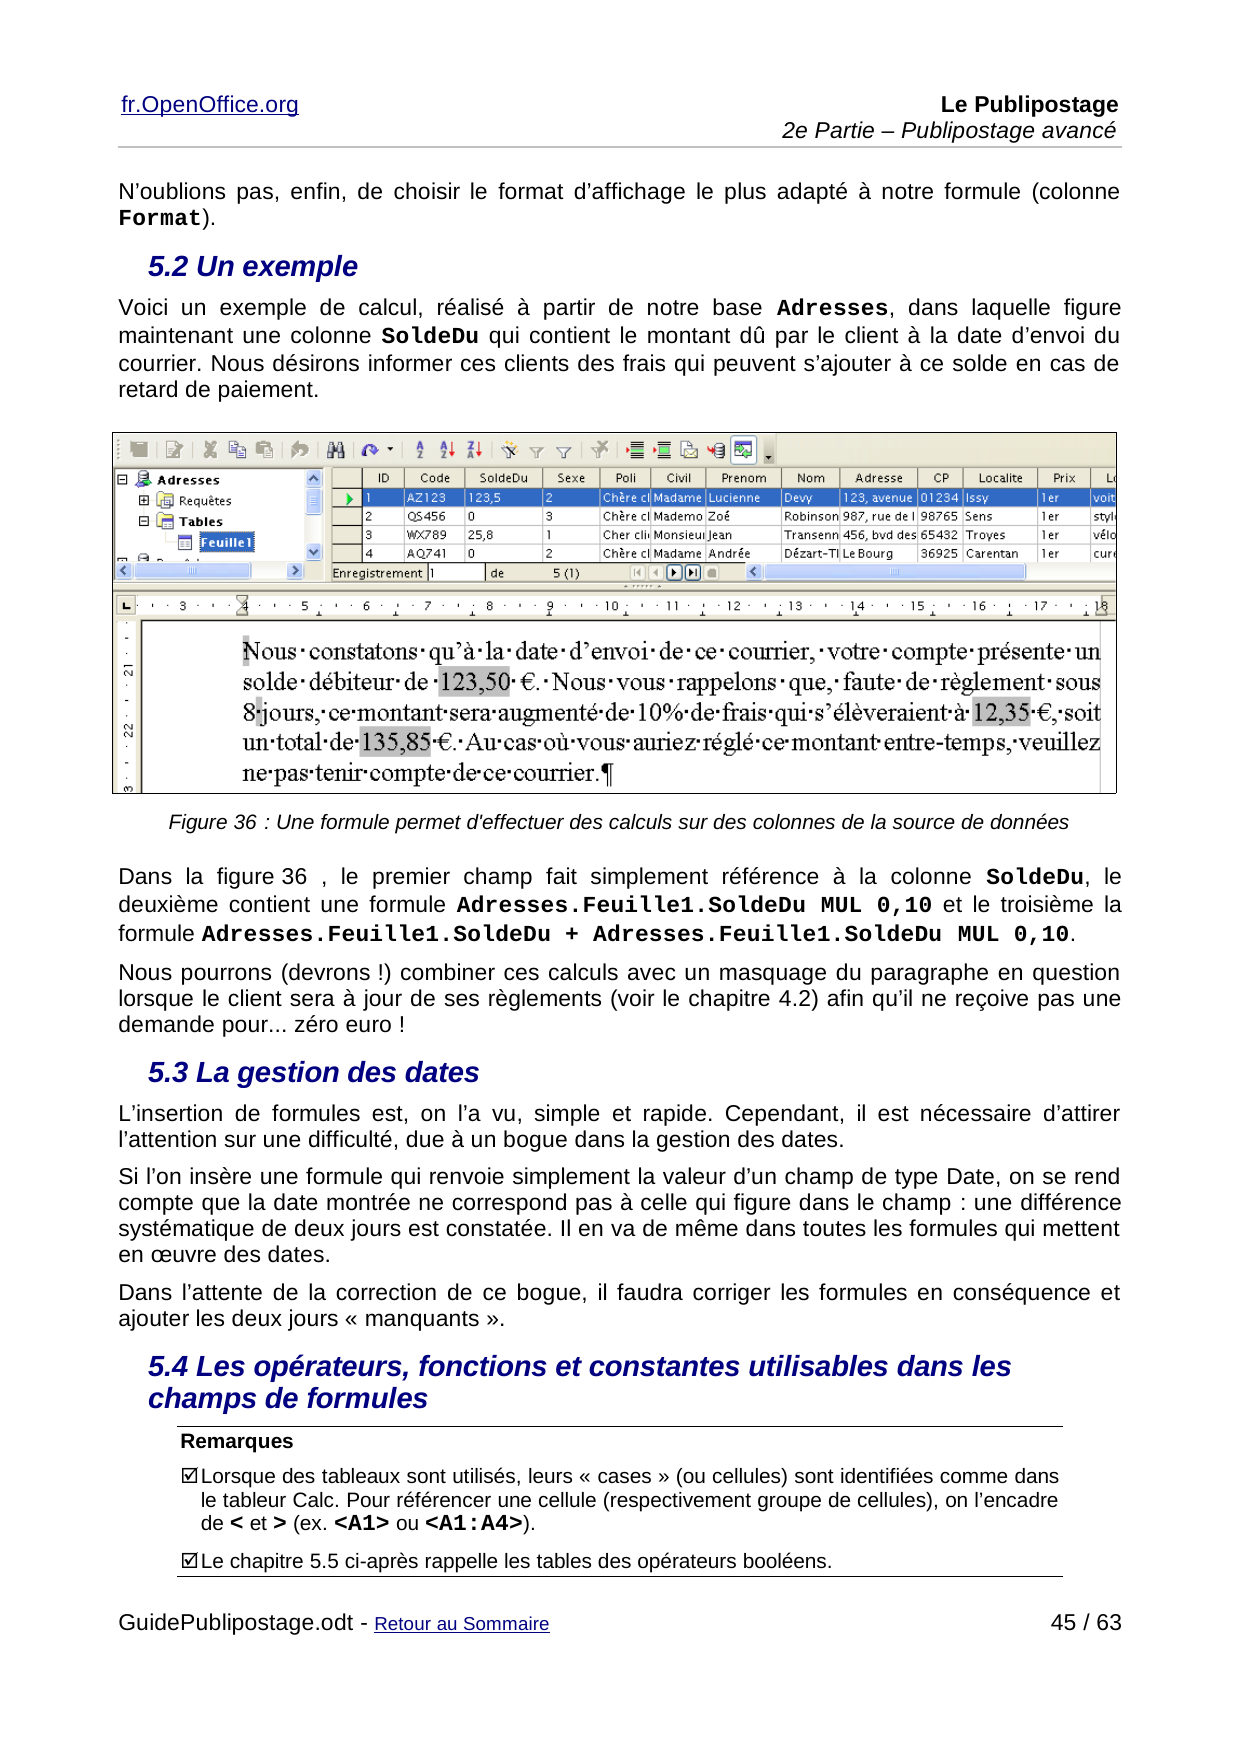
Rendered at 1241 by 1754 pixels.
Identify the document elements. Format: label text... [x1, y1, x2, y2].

text L’insertion de formules est, on l’a vu, simple et rapide. Cependant, il est nécessaire d’attirer l’attention sur une difficulté, due à un bogue dans la gestion des dates. [118, 1100, 1122, 1152]
text [118, 414, 1122, 432]
text Dans l’attente de la correction de ce bogue, il faudra corriger les formules en conséquence et ajouter les deux jours « manquants ». [118, 1280, 1122, 1332]
text Dans la figure 36 , le premier champ fait simplement référence à la colonne SoldeDu, le deuxième contient une formule Adresses.Feuille1.SoldeDu MUL 0,10 et le troisième la formule Adresses.Feuille1.SoldeDu + Adresses.Feuille1.SoldeDu MUL 0,10. [118, 834, 1122, 948]
subtitle Un exemple [148, 250, 1122, 282]
subtitle Les opérateurs, fonctions et constantes utilisables dans les champs de formules [148, 1349, 1122, 1414]
text N’oublions pas, enfin, de choisir le format d’affichage le plus adapté à notre formule (colonne Format). [118, 178, 1122, 232]
list Le chapitre 5.5 ci-après rappelle les tables des opérateurs booléens. [177, 1546, 1063, 1576]
text Remarques [177, 1427, 1063, 1453]
text Si l’on insère une formule qui renvoie simplement la valeur d’un champ de type Date, on se rend compte que la date montrée ne correspond pas à celle qui figure dans le champ : une différence systématique de deux jours est constatée. Il en va de même dans toutes les formules qui mettent en œuvre des dates. [118, 1164, 1122, 1268]
text Voici un exemple de calcul, réalisé à partir de notre base Adresses, dans laquelle figure maintenant une colonne SoldeDu qui contient le montant dû par le client à la date d’envoi du courrier. Nous désirons informer ces clients des frais qui peuvent s’ajouter à ce solde en cas de retard de paiement. [118, 294, 1122, 402]
picture [113, 433, 1116, 793]
list Lorsque des tableaux sont utilisés, leurs « cases » (ou cellules) sont identifiées comme dans le tableur Calc. Pour référencer une cellule (respectivement groupe de cellules), on l’encadre de < et > (ex. <A1> ou <A1:A4>). [177, 1462, 1063, 1538]
text Nous pourrons (devrons !) combiner ces calculs avec un masquage du paragraphe en question lorsque le client sera à jour de ses règlements (voir le chapitre 4.2) afin qu’il ne reçoive pas une demande pour... zéro euro ! [118, 960, 1122, 1038]
text Figure 36 : Une formule permet d'effectuer des calculs sur des colonnes de la source de données [112, 432, 1129, 834]
subtitle La gestion des dates [148, 1056, 1122, 1088]
